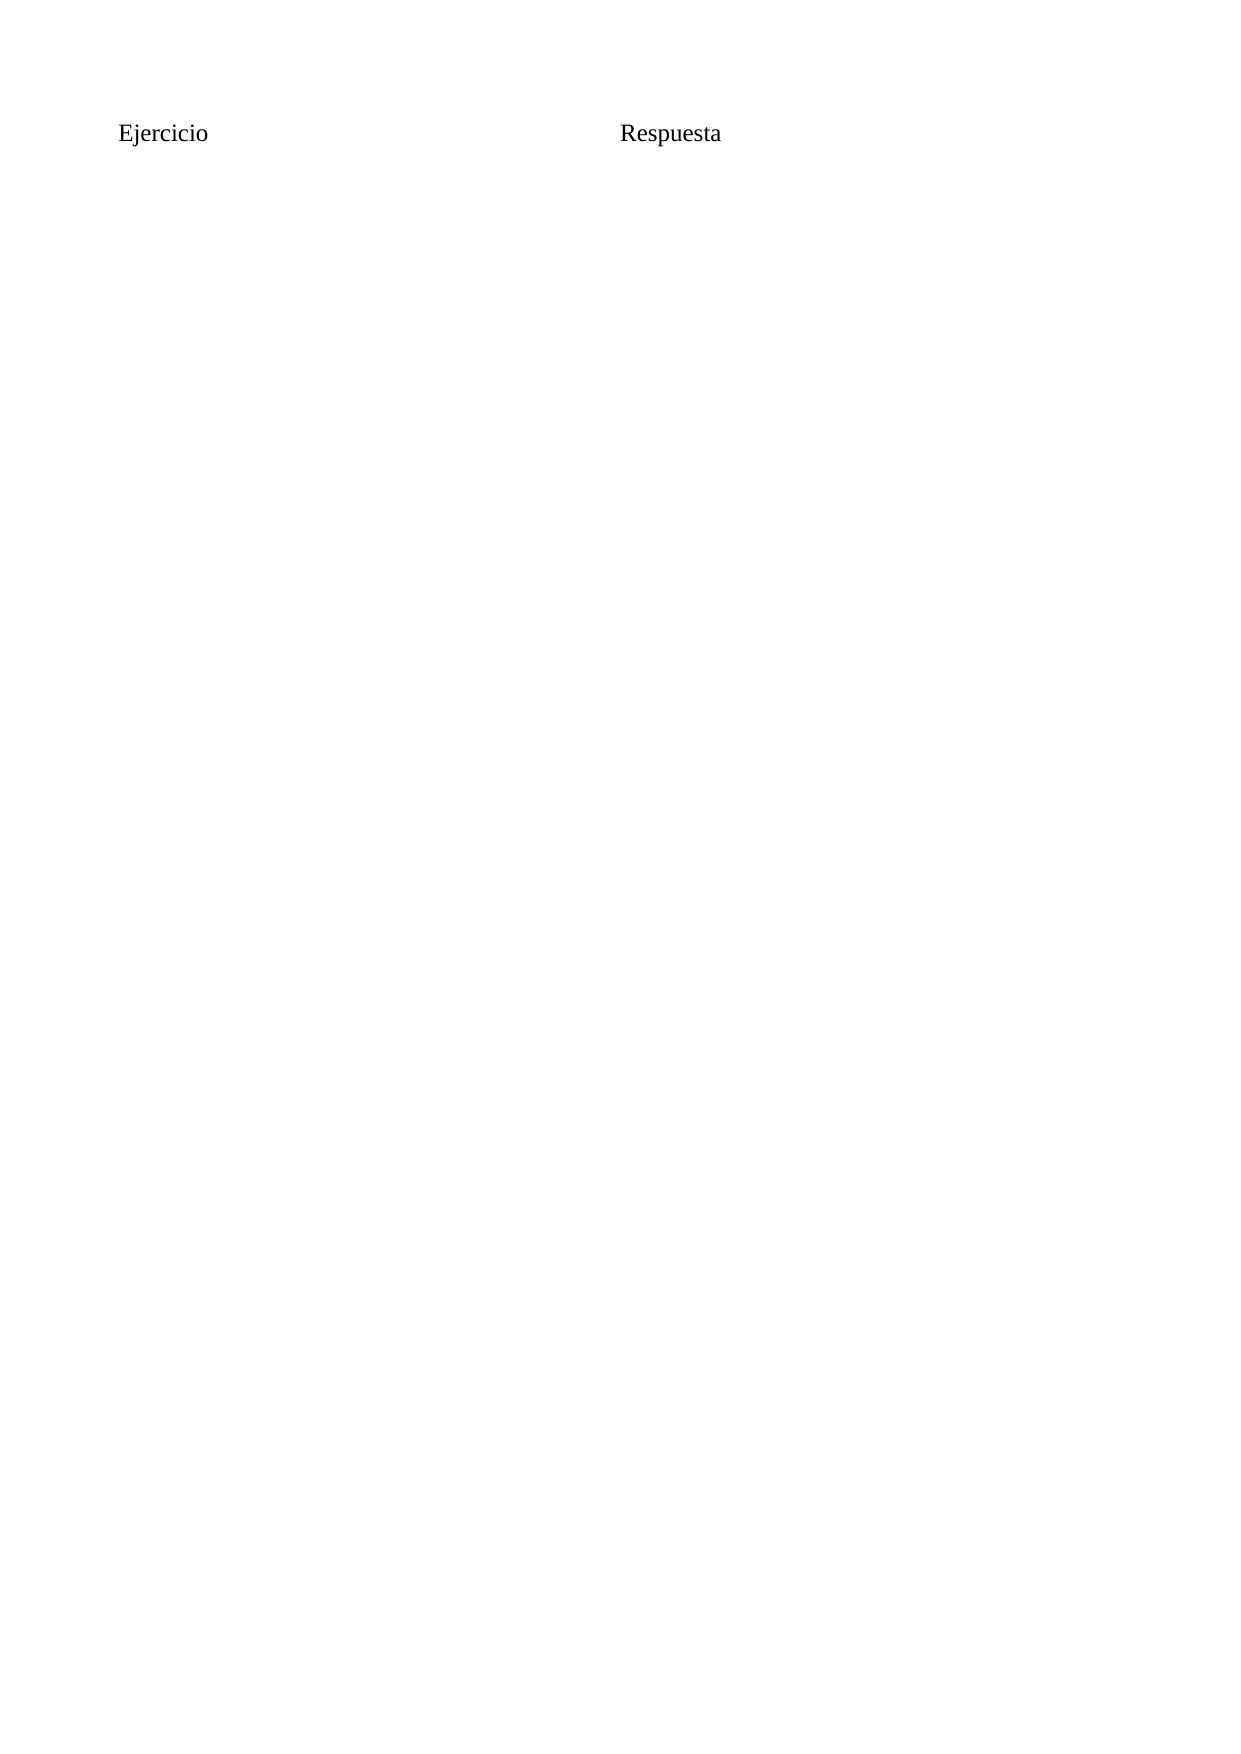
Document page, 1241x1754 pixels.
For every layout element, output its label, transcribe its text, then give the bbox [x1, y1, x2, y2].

table_header Ejercicio [118, 118, 620, 147]
table_header Respuesta [620, 118, 1122, 147]
